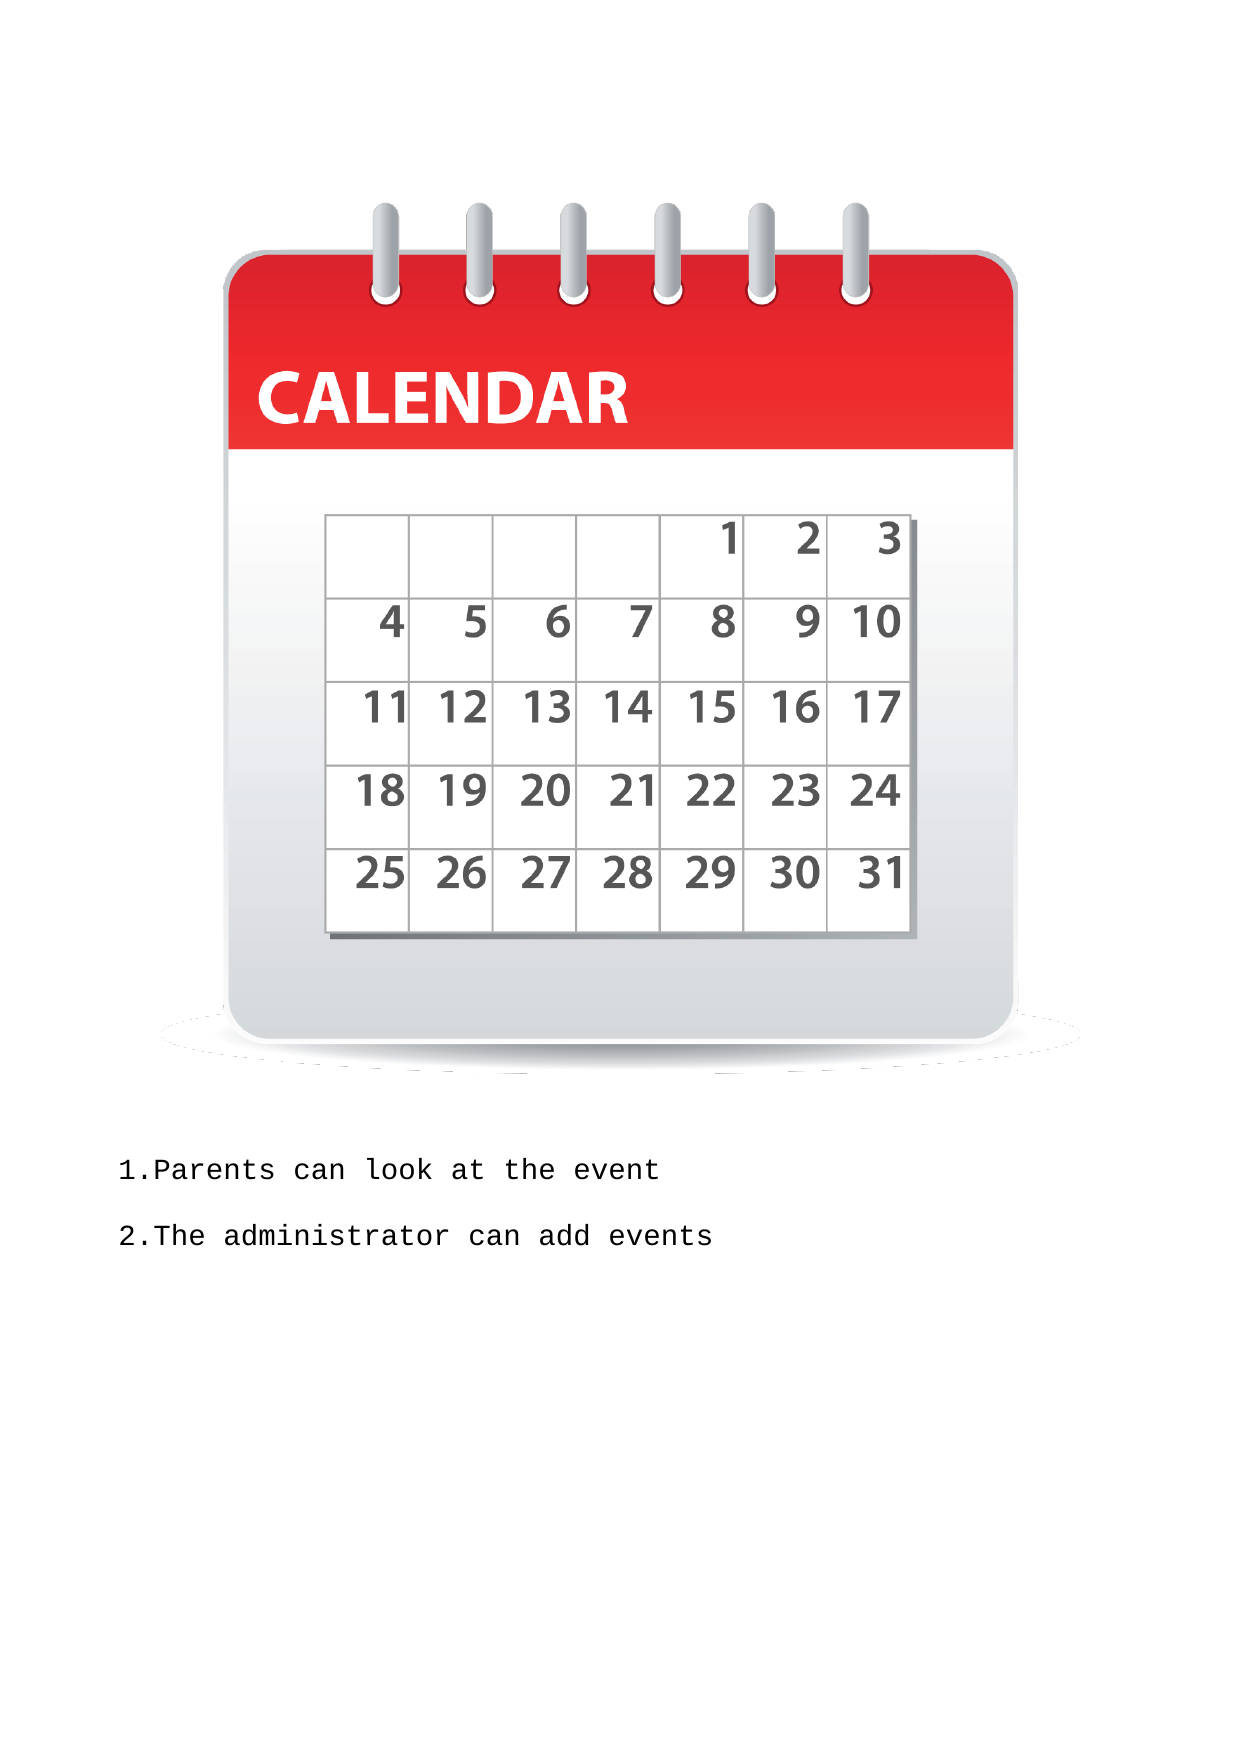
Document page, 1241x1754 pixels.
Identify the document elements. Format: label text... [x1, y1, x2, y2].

text 1.Parents can look at the event [118, 1155, 1122, 1188]
text 2.The administrator can add events [118, 1221, 1122, 1254]
picture [118, 118, 1123, 1122]
